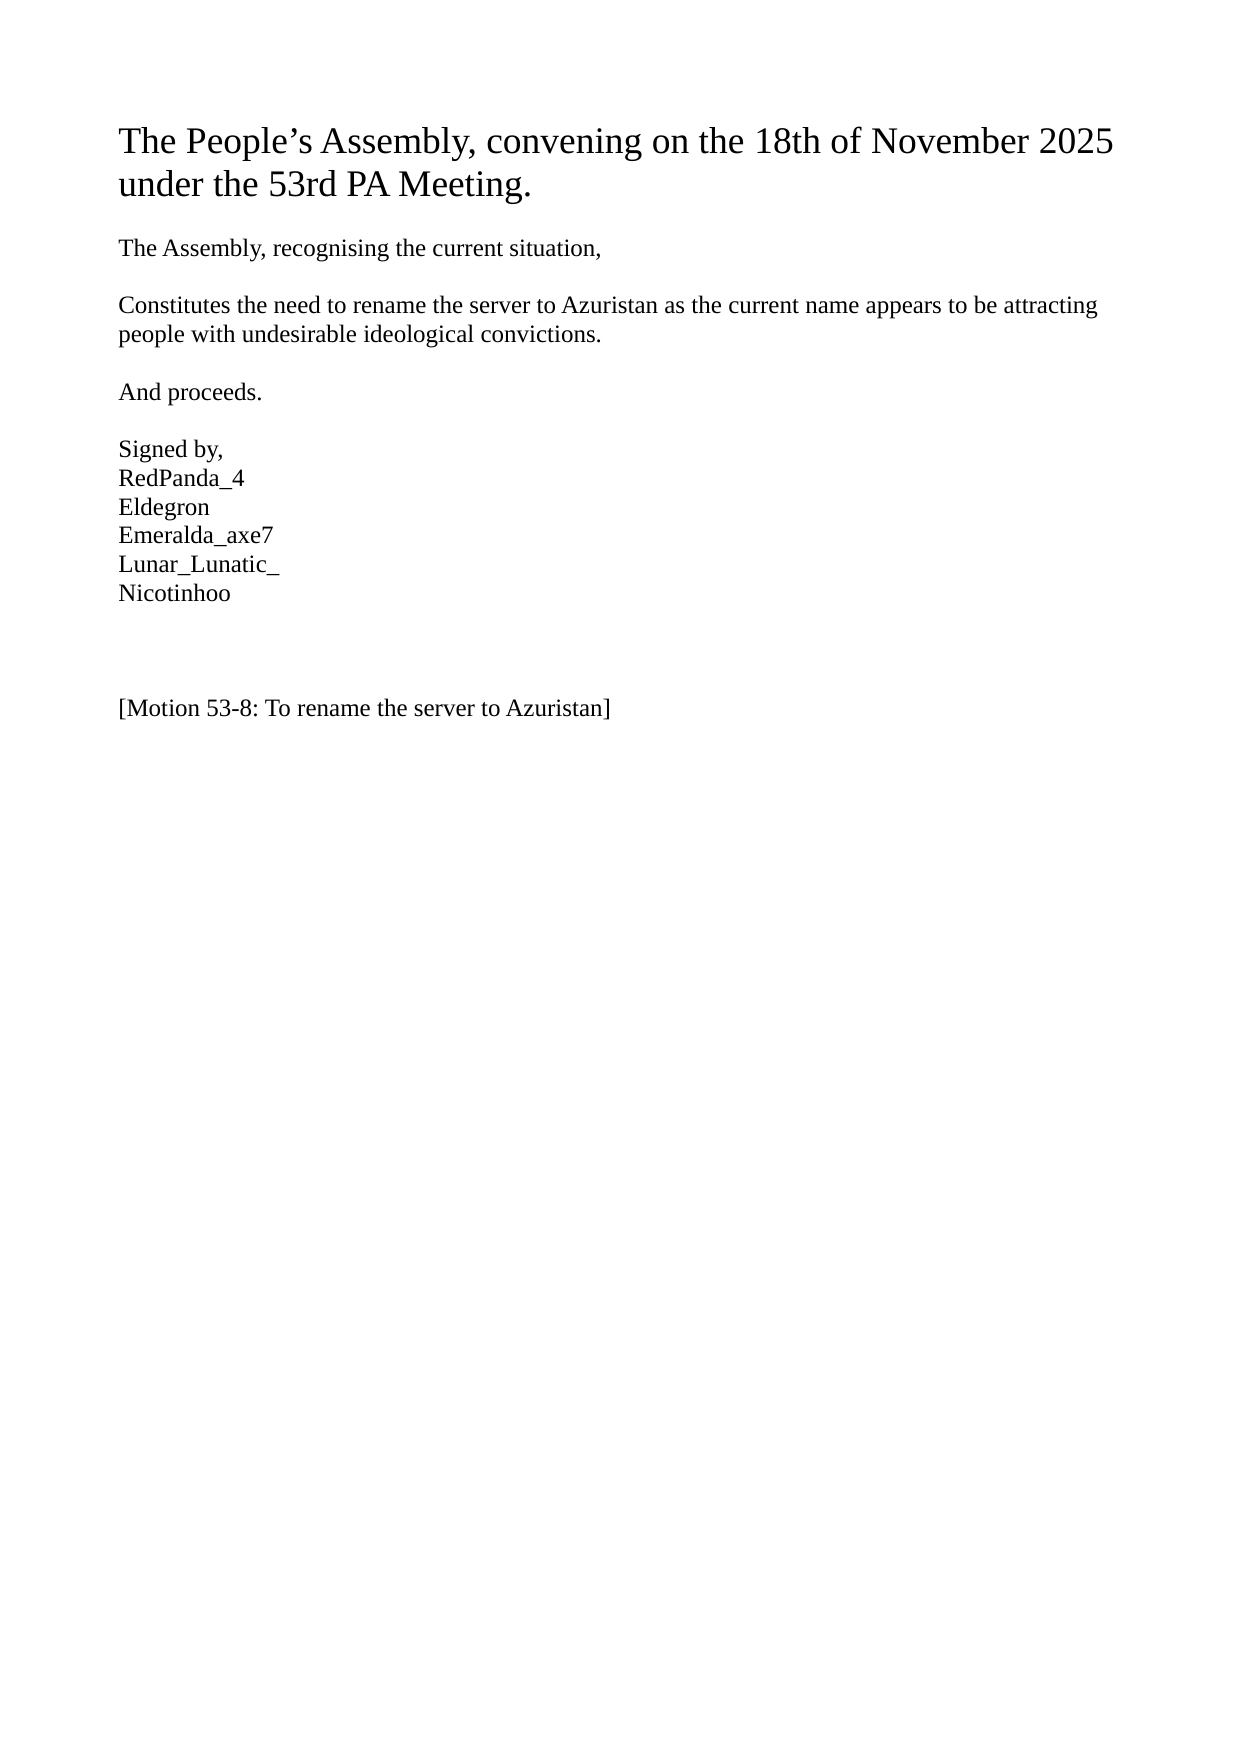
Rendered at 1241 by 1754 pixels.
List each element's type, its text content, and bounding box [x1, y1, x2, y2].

text The Assembly, recognising the current situation, [118, 233, 1122, 262]
text Eldegron [118, 492, 1122, 521]
text The People’s Assembly, convening on the 18th of November 2025 under the 53rd PA Meeting. [118, 118, 1122, 204]
text Signed by, [118, 434, 1122, 463]
text Nicotinhoo [118, 578, 1122, 607]
text [Motion 53-8: To rename the server to Azuristan] [118, 693, 1122, 722]
text RedPanda_4 [118, 463, 1122, 492]
text Emeralda_axe7 [118, 521, 1122, 549]
text And proceeds. [118, 377, 1122, 406]
text Lunar_Lunatic_ [118, 549, 1122, 578]
text Constitutes the need to rename the server to Azuristan as the current name appears to be attracting people with undesirable ideological convictions. [118, 291, 1122, 348]
